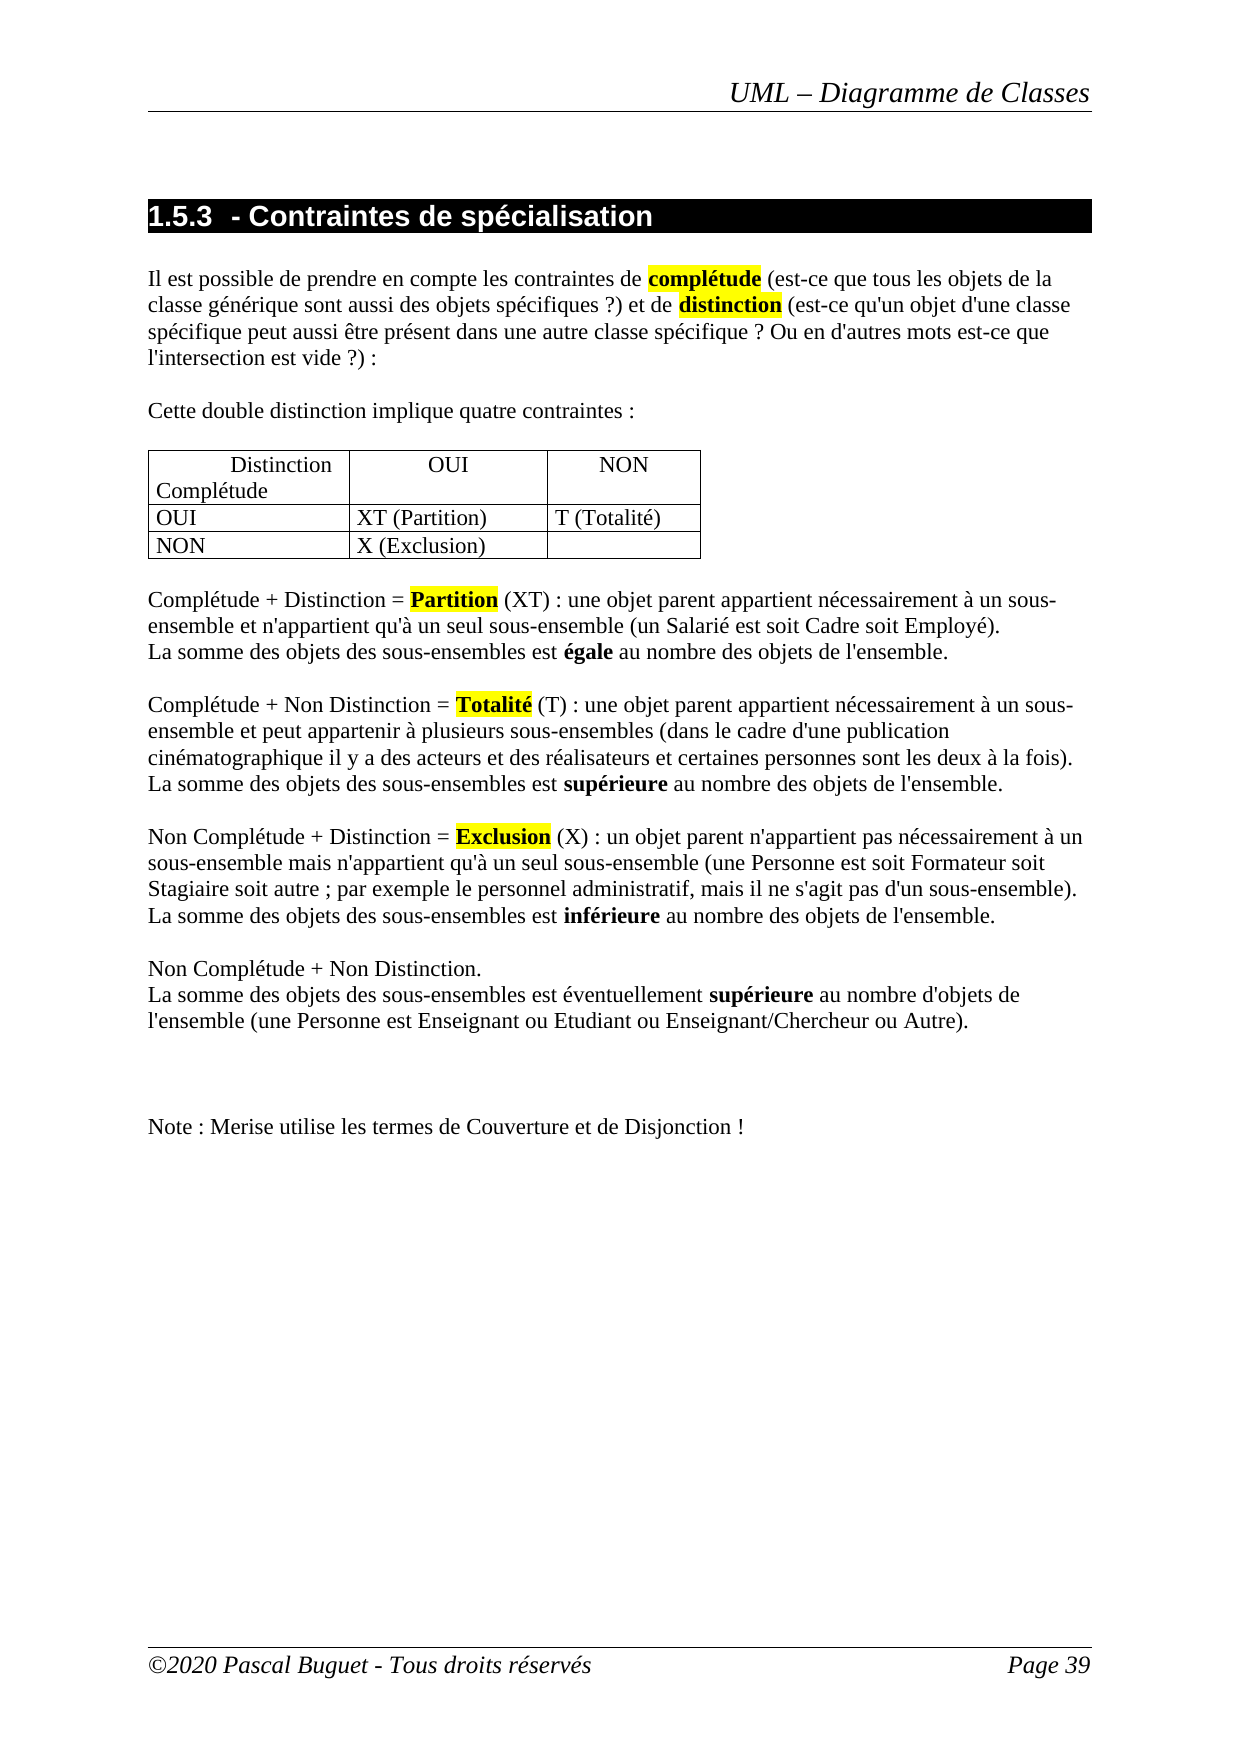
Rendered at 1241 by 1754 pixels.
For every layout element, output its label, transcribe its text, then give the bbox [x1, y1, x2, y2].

table_cell T (Totalité) [548, 505, 700, 531]
table_cell OUI [149, 505, 349, 531]
text La somme des objets des sous-ensembles est égale au nombre des objets de l'ensemble. [148, 638, 1092, 665]
table_cell NON [149, 532, 349, 558]
text Complétude + Non Distinction = Totalité (T) : une objet parent appartient nécessairement à un sous-ensemble et peut appartenir à plusieurs sous-ensembles (dans le cadre d'une publication cinématographique il y a des acteurs et des réalisateurs et certaines personnes sont les deux à la fois). [148, 691, 1092, 770]
text Complétude + Distinction = Partition (XT) : une objet parent appartient nécessairement à un sous-ensemble et n'appartient qu'à un seul sous-ensemble (un Salarié est soit Cadre soit Employé). [148, 586, 1092, 638]
text Cette double distinction implique quatre contraintes : [148, 397, 1092, 423]
text Non Complétude + Distinction = Exclusion (X) : un objet parent n'appartient pas nécessairement à un sous-ensemble mais n'appartient qu'à un seul sous-ensemble (une Personne est soit Formateur soit Stagiaire soit autre ; par exemple le personnel administratif, mais il ne s'agit pas d'un sous-ensemble). [148, 823, 1092, 902]
text La somme des objets des sous-ensembles est inférieure au nombre des objets de l'ensemble. [148, 902, 1092, 928]
table_cell [548, 532, 700, 558]
text Il est possible de prendre en compte les contraintes de complétude (est-ce que tous les objets de la classe générique sont aussi des objets spécifiques ?) et de distinction (est-ce qu'un objet d'une classe spécifique peut aussi être présent dans une autre classe spécifique ? Ou en d'autres mots est-ce que l'intersection est vide ?) : [148, 265, 1092, 371]
text Note : Merise utilise les termes de Couverture et de Disjonction ! [148, 1113, 1092, 1139]
table_header OUI [350, 451, 547, 503]
text La somme des objets des sous-ensembles est supérieure au nombre des objets de l'ensemble. [148, 770, 1092, 796]
text La somme des objets des sous-ensembles est éventuellement supérieure au nombre d'objets de l'ensemble (une Personne est Enseignant ou Etudiant ou Enseignant/Chercheur ou Autre). [148, 981, 1092, 1034]
table_header Distinction Complétude [149, 451, 349, 503]
table_header NON [548, 451, 700, 503]
table_cell XT (Partition) [350, 505, 547, 531]
subtitle - Contraintes de spécialisation [148, 199, 1092, 233]
table_cell X (Exclusion) [350, 532, 547, 558]
text Non Complétude + Non Distinction. [148, 954, 1092, 981]
